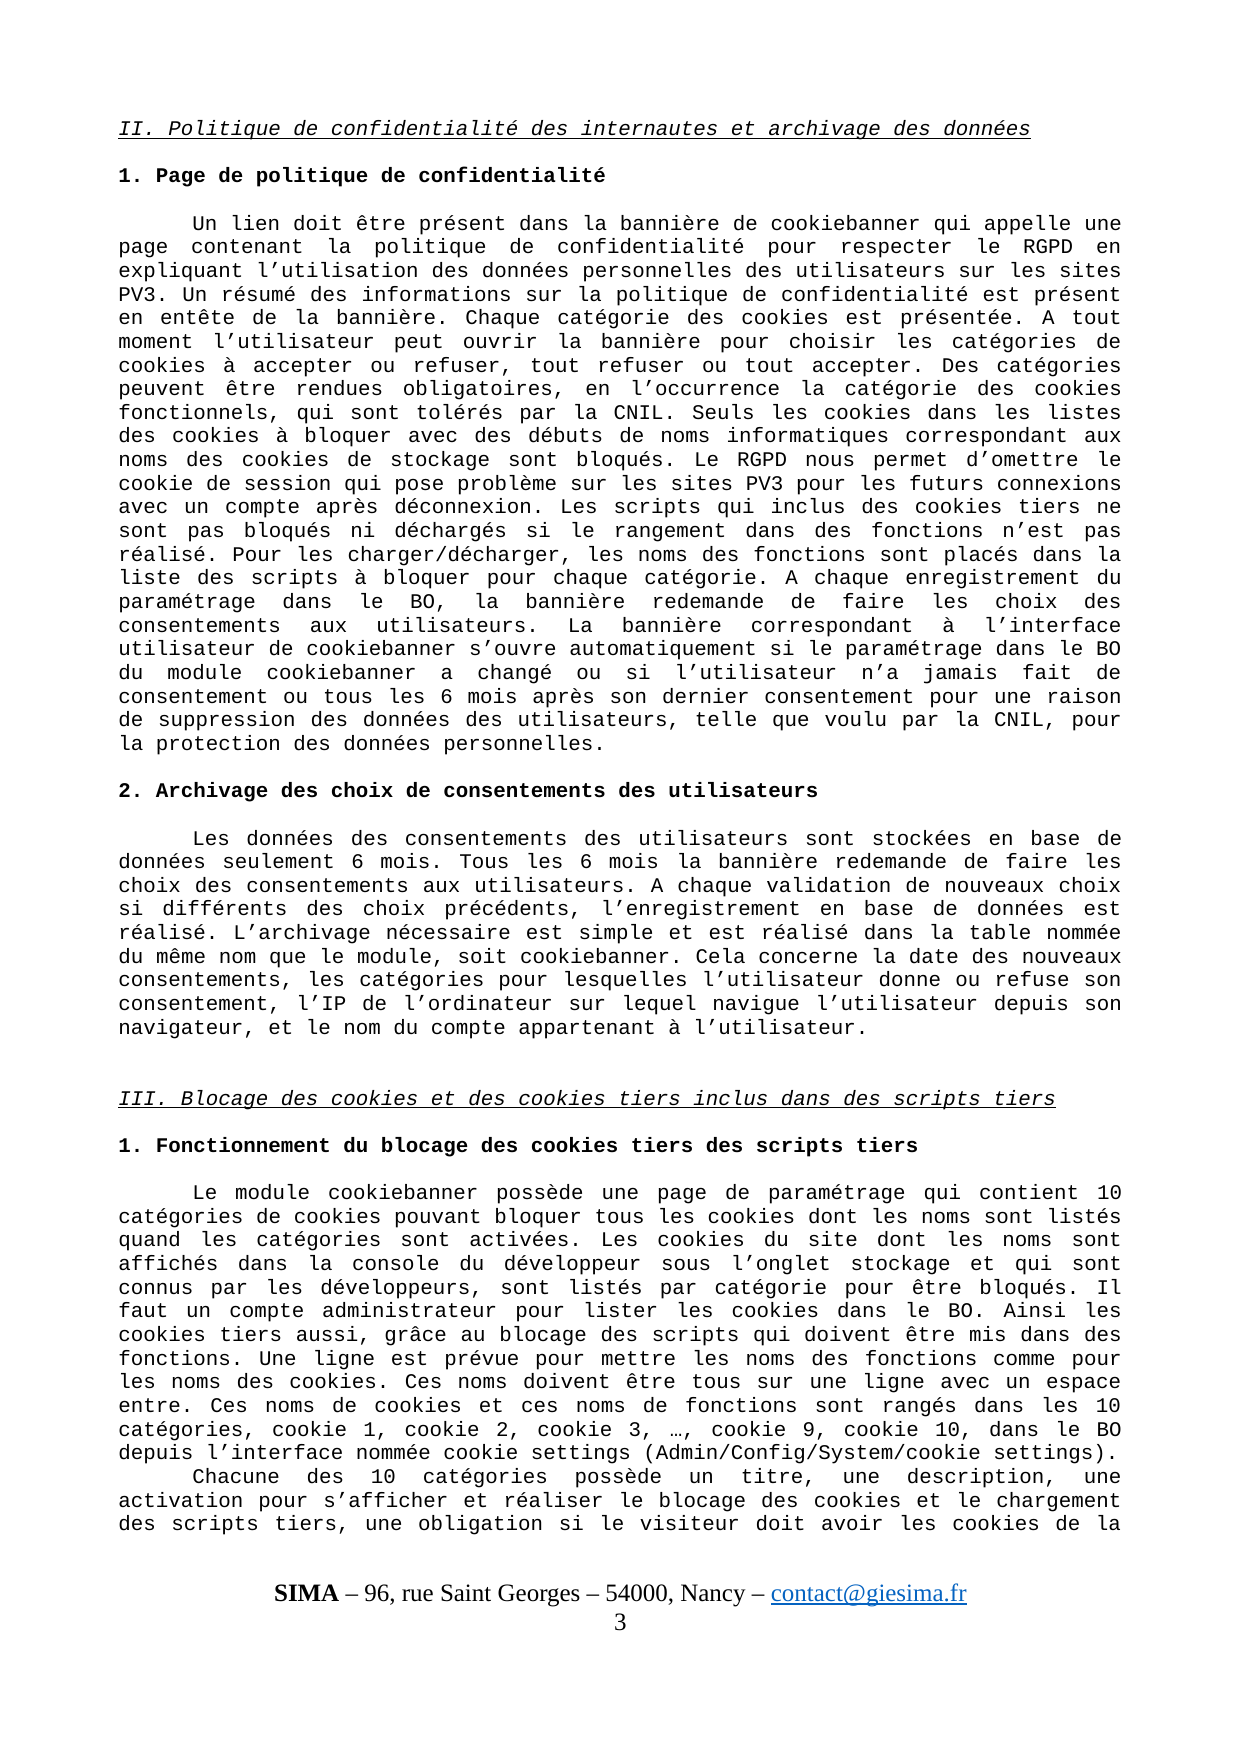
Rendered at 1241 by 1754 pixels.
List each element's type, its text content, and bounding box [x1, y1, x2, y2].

text Chacune des 10 catégories possède un titre, une description, une activation pour s’afficher et réaliser le blocage des cookies et le chargement des scripts tiers, une obligation si le visiteur doit avoir les cookies de la [118, 1466, 1122, 1537]
text Les données des consentements des utilisateurs sont stockées en base de données seulement 6 mois. Tous les 6 mois la bannière redemande de faire les choix des consentements aux utilisateurs. A chaque validation de nouveaux choix si différents des choix précédents, l’enregistrement en base de données est réalisé. L’archivage nécessaire est simple et est réalisé dans la table nommée du même nom que le module, soit cookiebanner. Cela concerne la date des nouveaux consentements, les catégories pour lesquelles l’utilisateur donne ou refuse son consentement, l’IP de l’ordinateur sur lequel navigue l’utilisateur depuis son navigateur, et le nom du compte appartenant à l’utilisateur. [118, 827, 1122, 1040]
text III. Blocage des cookies et des cookies tiers inclus dans des scripts tiers [118, 1088, 1122, 1111]
text II. Politique de confidentialité des internautes et archivage des données [118, 118, 1122, 142]
text Le module cookiebanner possède une page de paramétrage qui contient 10 catégories de cookies pouvant bloquer tous les cookies dont les noms sont listés quand les catégories sont activées. Les cookies du site dont les noms sont affichés dans la console du développeur sous l’onglet stockage et qui sont connus par les développeurs, sont listés par catégorie pour être bloqués. Il faut un compte administrateur pour lister les cookies dans le BO. Ainsi les cookies tiers aussi, grâce au blocage des scripts qui doivent être mis dans des fonctions. Une ligne est prévue pour mettre les noms des fonctions comme pour les noms des cookies. Ces noms doivent être tous sur une ligne avec un espace entre. Ces noms de cookies et ces noms de fonctions sont rangés dans les 10 catégories, cookie 1, cookie 2, cookie 3, …, cookie 9, cookie 10, dans le BO depuis l’interface nommée cookie settings (Admin/Config/System/cookie settings). [118, 1182, 1122, 1466]
text 1. Fonctionnement du blocage des cookies tiers des scripts tiers [118, 1135, 1122, 1158]
text 1. Page de politique de confidentialité [118, 165, 1122, 189]
text Un lien doit être présent dans la bannière de cookiebanner qui appelle une page contenant la politique de confidentialité pour respecter le RGPD en expliquant l’utilisation des données personnelles des utilisateurs sur les sites PV3. Un résumé des informations sur la politique de confidentialité est présent en entête de la bannière. Chaque catégorie des cookies est présentée. A tout moment l’utilisateur peut ouvrir la bannière pour choisir les catégories de cookies à accepter ou refuser, tout refuser ou tout accepter. Des catégories peuvent être rendues obligatoires, en l’occurrence la catégorie des cookies fonctionnels, qui sont tolérés par la CNIL. Seuls les cookies dans les listes des cookies à bloquer avec des débuts de noms informatiques correspondant aux noms des cookies de stockage sont bloqués. Le RGPD nous permet d’omettre le cookie de session qui pose problème sur les sites PV3 pour les futurs connexions avec un compte après déconnexion. Les scripts qui inclus des cookies tiers ne sont pas bloqués ni déchargés si le rangement dans des fonctions n’est pas réalisé. Pour les charger/décharger, les noms des fonctions sont placés dans la liste des scripts à bloquer pour chaque catégorie. A chaque enregistrement du paramétrage dans le BO, la bannière redemande de faire les choix des consentements aux utilisateurs. La bannière correspondant à l’interface utilisateur de cookiebanner s’ouvre automatiquement si le paramétrage dans le BO du module cookiebanner a changé ou si l’utilisateur n’a jamais fait de consentement ou tous les 6 mois après son dernier consentement pour une raison de suppression des données des utilisateurs, telle que voulu par la CNIL, pour la protection des données personnelles. [118, 213, 1122, 757]
text 2. Archivage des choix de consentements des utilisateurs [118, 780, 1122, 804]
